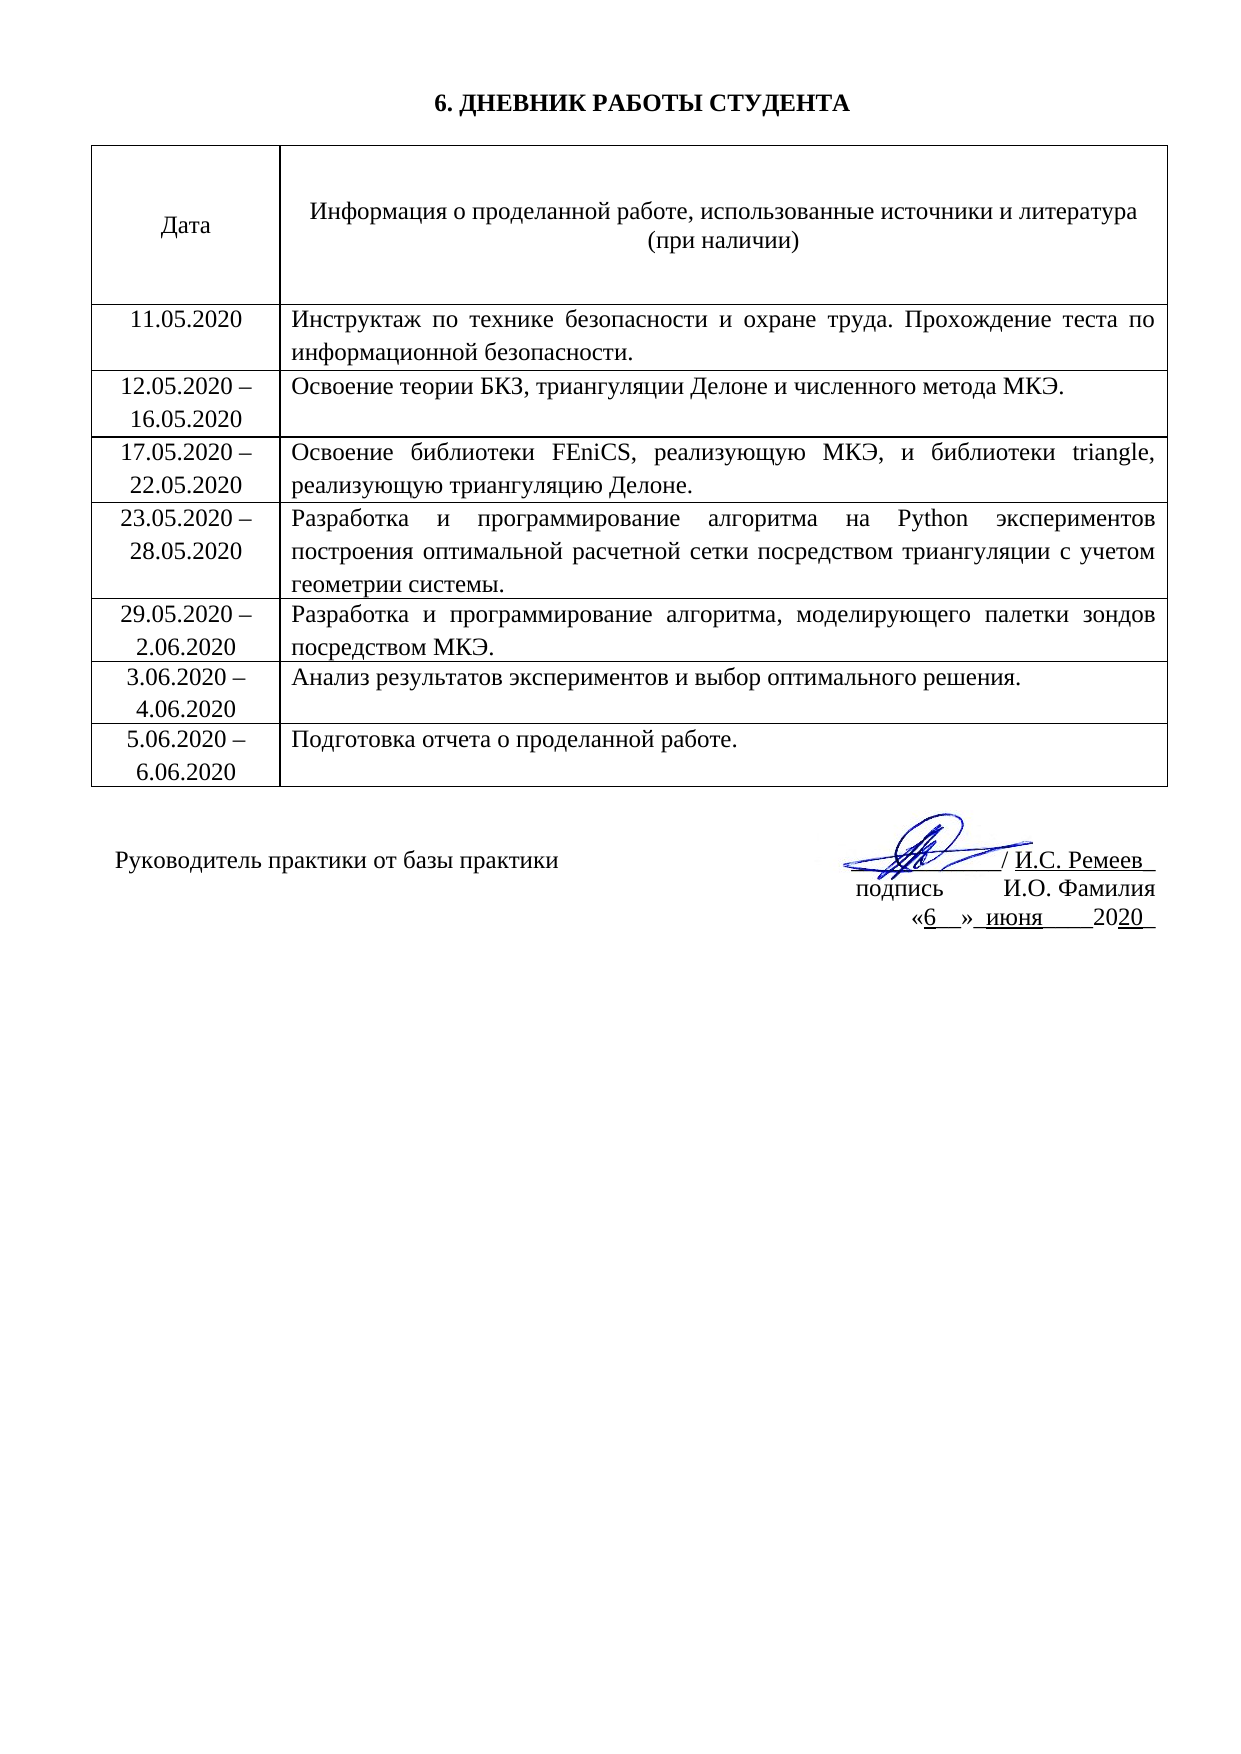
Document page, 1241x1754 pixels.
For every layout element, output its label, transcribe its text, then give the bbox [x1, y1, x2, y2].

table_cell 5.06.2020 – 6.06.2020 [92, 724, 279, 786]
table_cell Разработка и программирование алгоритма на Python экспериментов построения оптимальной расчетной сетки посредством триангуляции с учетом геометрии системы. [281, 503, 1167, 598]
table_cell Освоение теории БКЗ, триангуляции Делоне и численного метода МКЭ. [281, 371, 1167, 436]
table_cell Освоение библиотеки FEniCS, реализующую МКЭ, и библиотеки triangle, реализующую триангуляцию Делоне. [281, 438, 1167, 502]
table_header Руководитель практики от базы практики [103, 845, 605, 931]
table_cell Разработка и программирование алгоритма, моделирующего палетки зондов посредством МКЭ. [281, 599, 1167, 661]
table_header ____________/ И.С. Ремеев_ подпись И.О. Фамилия «6__»_июня____2020_ [605, 845, 1166, 931]
table_cell Инструктаж по технике безопасности и охране труда. Прохождение теста по информационной безопасности. [281, 305, 1167, 370]
table_cell 23.05.2020 –28.05.2020 [92, 503, 279, 598]
table_header Информация о проделанной работе, использованные источники и литература (при наличии) [281, 146, 1167, 303]
table_cell 29.05.2020 –2.06.2020 [92, 599, 279, 661]
table_cell 17.05.2020 –22.05.2020 [92, 438, 279, 502]
picture [814, 810, 1034, 881]
table_cell Подготовка отчета о проделанной работе. [281, 724, 1167, 786]
table_cell Анализ результатов экспериментов и выбор оптимального решения. [281, 662, 1167, 723]
table_header Дата [92, 146, 279, 303]
text 6. ДНЕВНИК РАБОТЫ СТУДЕНТА [103, 88, 1181, 117]
table_cell 11.05.2020 [92, 305, 279, 370]
table_cell 3.06.2020 –4.06.2020 [92, 662, 279, 723]
table_cell 12.05.2020 –16.05.2020 [92, 371, 279, 436]
